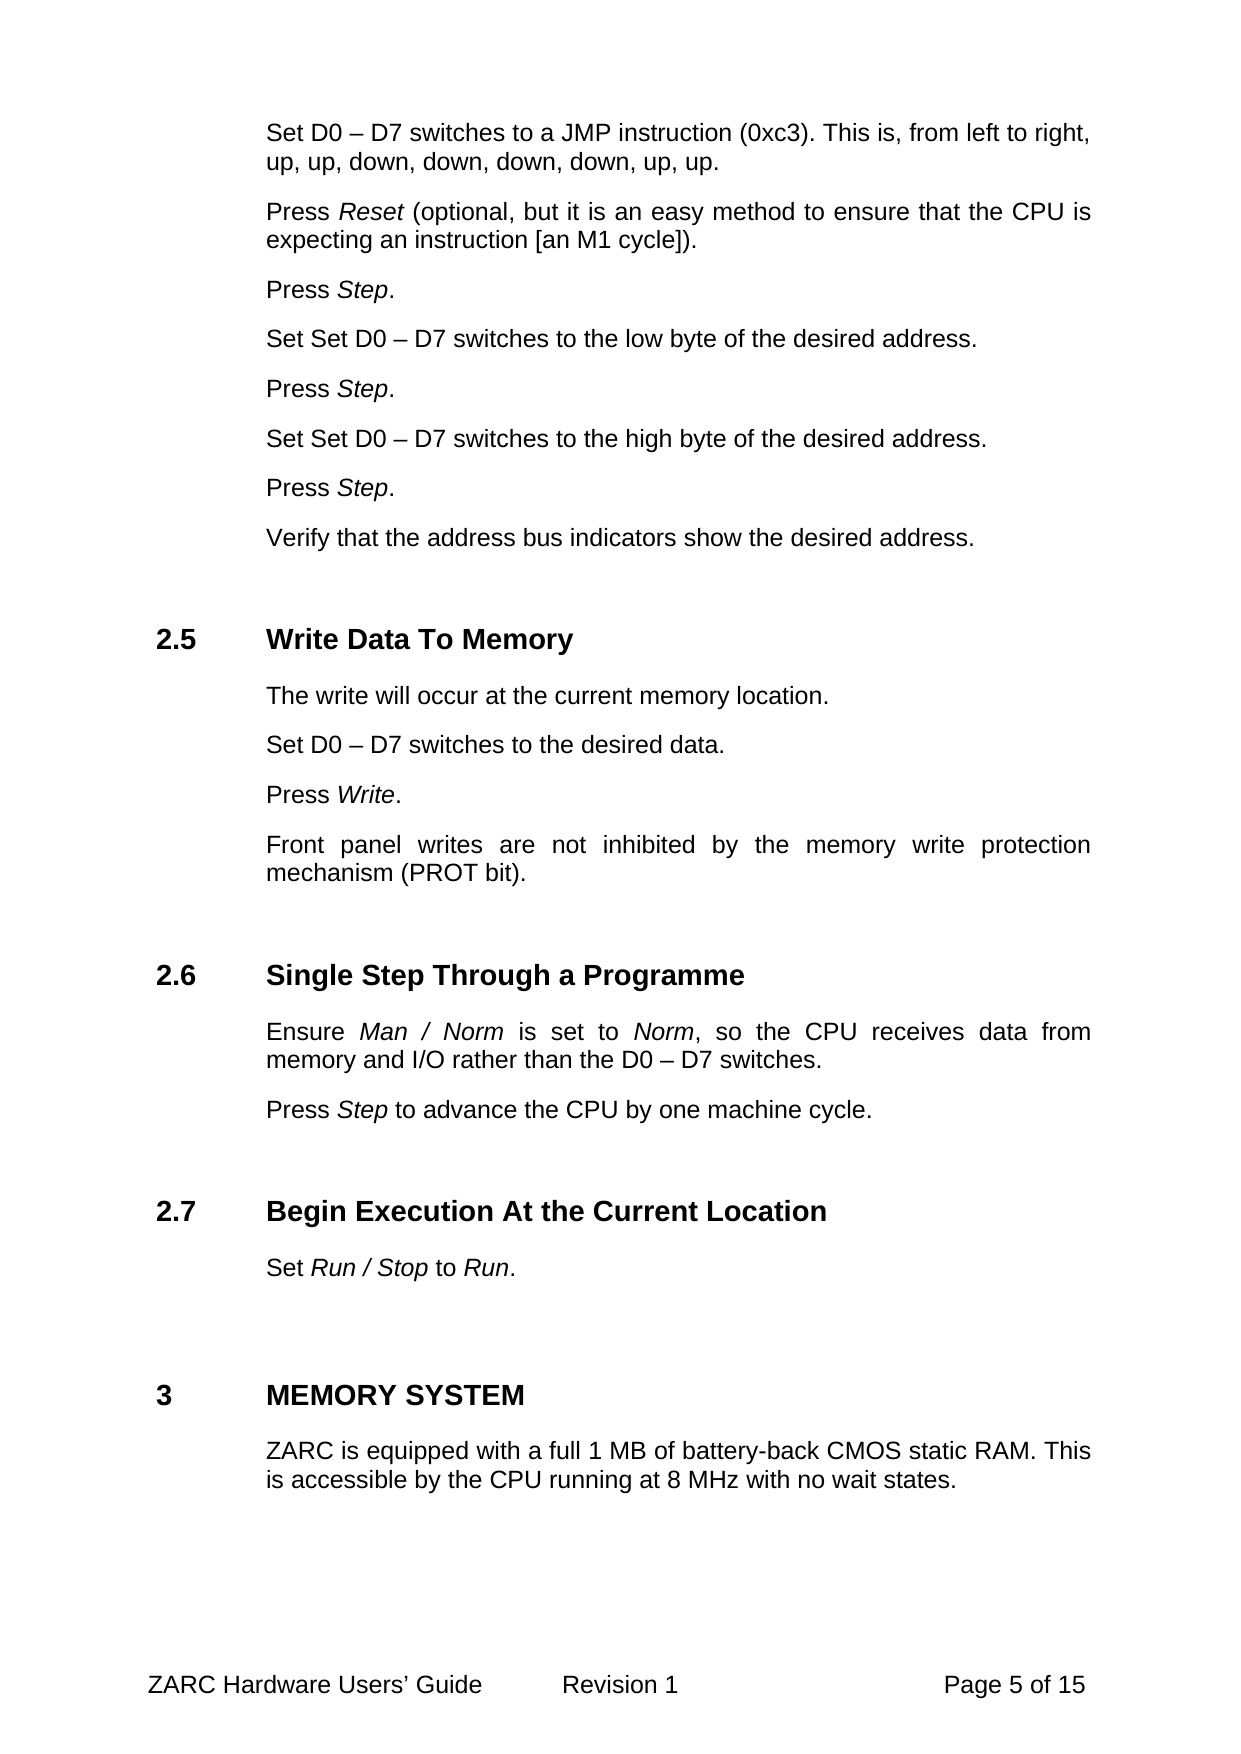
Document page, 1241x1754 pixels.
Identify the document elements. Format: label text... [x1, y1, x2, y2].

subtitle Write Data To Memory [148, 622, 1092, 656]
text Front panel writes are not inhibited by the memory write protection mechanism (PROT bit). [266, 829, 1092, 887]
text Set Run / Stop to Run. [266, 1253, 1092, 1282]
text Set D0 – D7 switches to the desired data. [266, 730, 1092, 759]
subtitle Memory System [148, 1377, 1092, 1411]
text Set Set D0 – D7 switches to the high byte of the desired address. [266, 423, 1092, 452]
subtitle Begin Execution At the Current Location [148, 1194, 1092, 1228]
text Press Step to advance the CPU by one machine cycle. [266, 1095, 1092, 1123]
text Press Step. [266, 374, 1092, 403]
text The write will occur at the current memory location. [266, 681, 1092, 709]
text Verify that the address bus indicators show the desired address. [266, 523, 1092, 551]
subtitle Single Step Through a Programme [148, 958, 1092, 991]
text Ensure Man / Norm is set to Norm, so the CPU receives data from memory and I/O rather than the D0 – D7 switches. [266, 1016, 1092, 1074]
text Press Step. [266, 473, 1092, 502]
text Press Write. [266, 780, 1092, 809]
text Set D0 – D7 switches to a JMP instruction (0xc3). This is, from left to right, up, up, down, down, down, down, up, up. [266, 118, 1092, 176]
text Press Step. [266, 275, 1092, 303]
text Press Reset (optional, but it is an easy method to ensure that the CPU is expecting an instruction [an M1 cycle]). [266, 196, 1092, 254]
text Set Set D0 – D7 switches to the low byte of the desired address. [266, 324, 1092, 353]
text ZARC is equipped with a full 1 MB of battery-back CMOS static RAM. This is accessible by the CPU running at 8 MHz with no wait states. [266, 1436, 1092, 1493]
